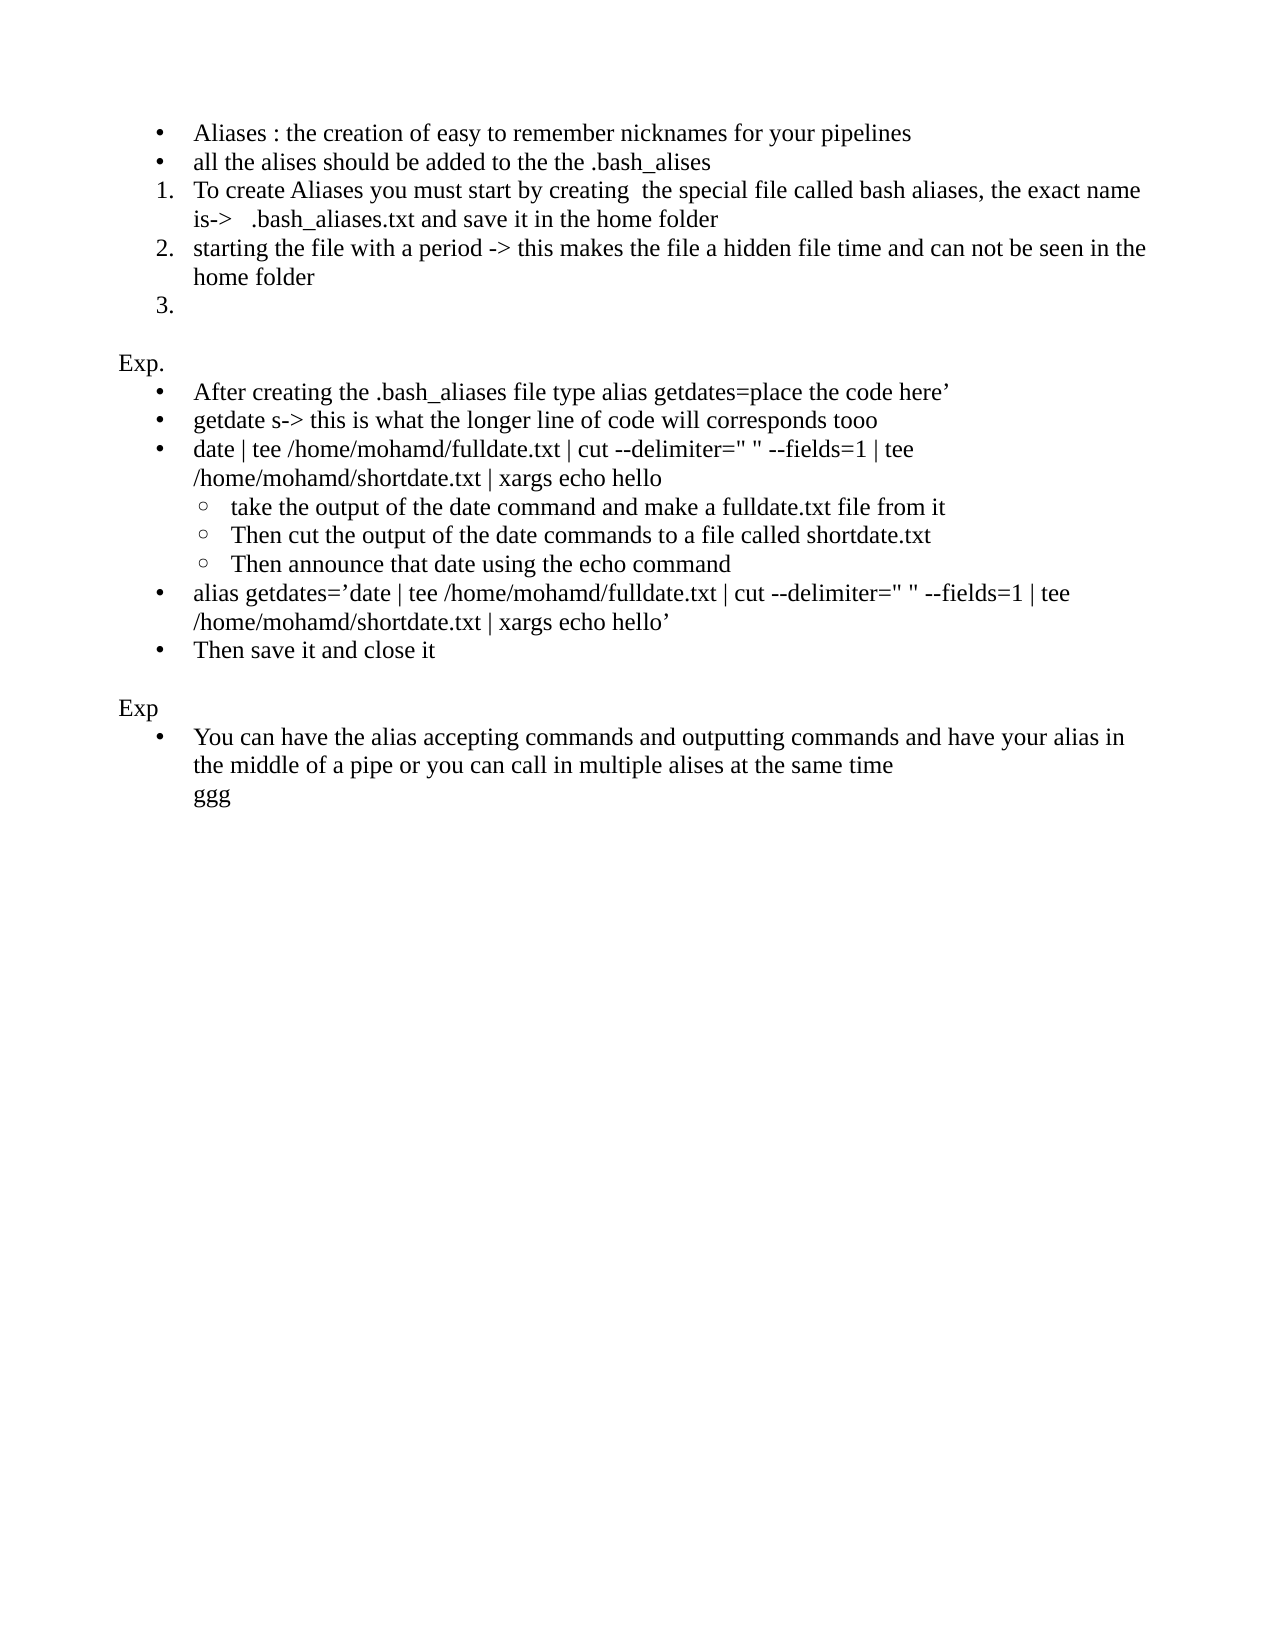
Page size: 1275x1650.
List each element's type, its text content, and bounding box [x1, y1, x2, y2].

list To create Aliases you must start by creating the special file called bash aliases, the exact name is-> .bash_aliases.txt and save it in the home folder [156, 176, 1157, 233]
text Exp [118, 693, 1157, 722]
list getdate s-> this is what the longer line of code will corresponds tooo [156, 406, 1157, 434]
list Then announce that date using the echo command [193, 549, 1157, 578]
list After creating the .bash_aliases file type alias getdates=place the code here’ [156, 377, 1157, 406]
list ggg [156, 779, 1157, 808]
list Then cut the output of the date commands to a file called shortdate.txt [193, 521, 1157, 549]
list all the alises should be added to the the .bash_alises [156, 147, 1157, 176]
list starting the file with a period -> this makes the file a hidden file time and can not be seen in the home folder [156, 233, 1157, 291]
list date | tee /home/mohamd/fulldate.txt | cut --delimiter=" " --fields=1 | tee /home/mohamd/shortdate.txt | xargs echo hello [156, 434, 1157, 492]
list alias getdates=’date | tee /home/mohamd/fulldate.txt | cut --delimiter=" " --fields=1 | tee /home/mohamd/shortdate.txt | xargs echo hello’ [156, 578, 1157, 636]
list You can have the alias accepting commands and outputting commands and have your alias in the middle of a pipe or you can call in multiple alises at the same time [156, 722, 1157, 779]
text Exp. [118, 348, 1157, 377]
list Aliases : the creation of easy to remember nicknames for your pipelines [156, 118, 1157, 147]
list take the output of the date command and make a fulldate.txt file from it [193, 492, 1157, 521]
list Then save it and close it [156, 636, 1157, 664]
